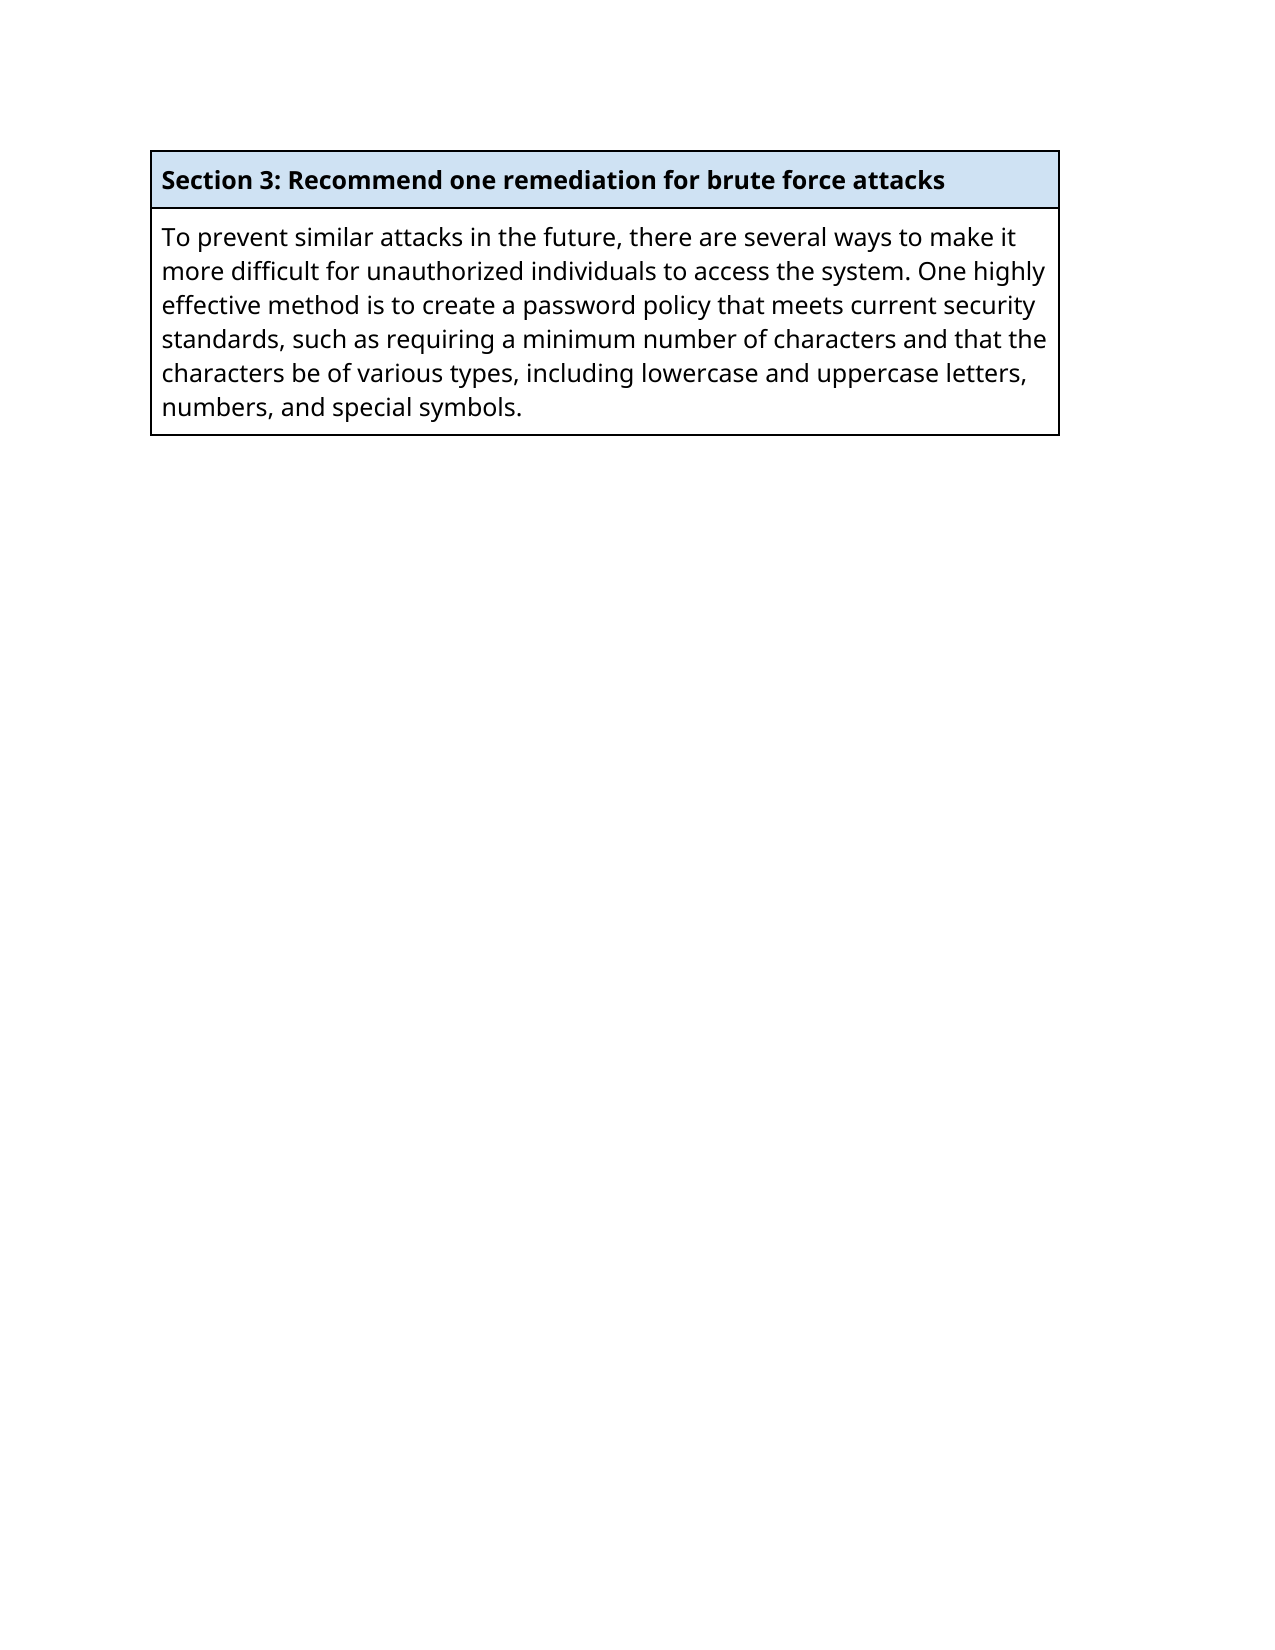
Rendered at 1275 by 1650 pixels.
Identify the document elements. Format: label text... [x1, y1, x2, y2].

table_cell To prevent similar attacks in the future, there are several ways to make it more difficult for unauthorized individuals to access the system. One highly effective method is to create a password policy that meets current security standards, such as requiring a minimum number of characters and that the characters be of various types, including lowercase and uppercase letters, numbers, and special symbols. [152, 209, 1058, 434]
table_header Section 3: Recommend one remediation for brute force attacks [152, 152, 1058, 207]
